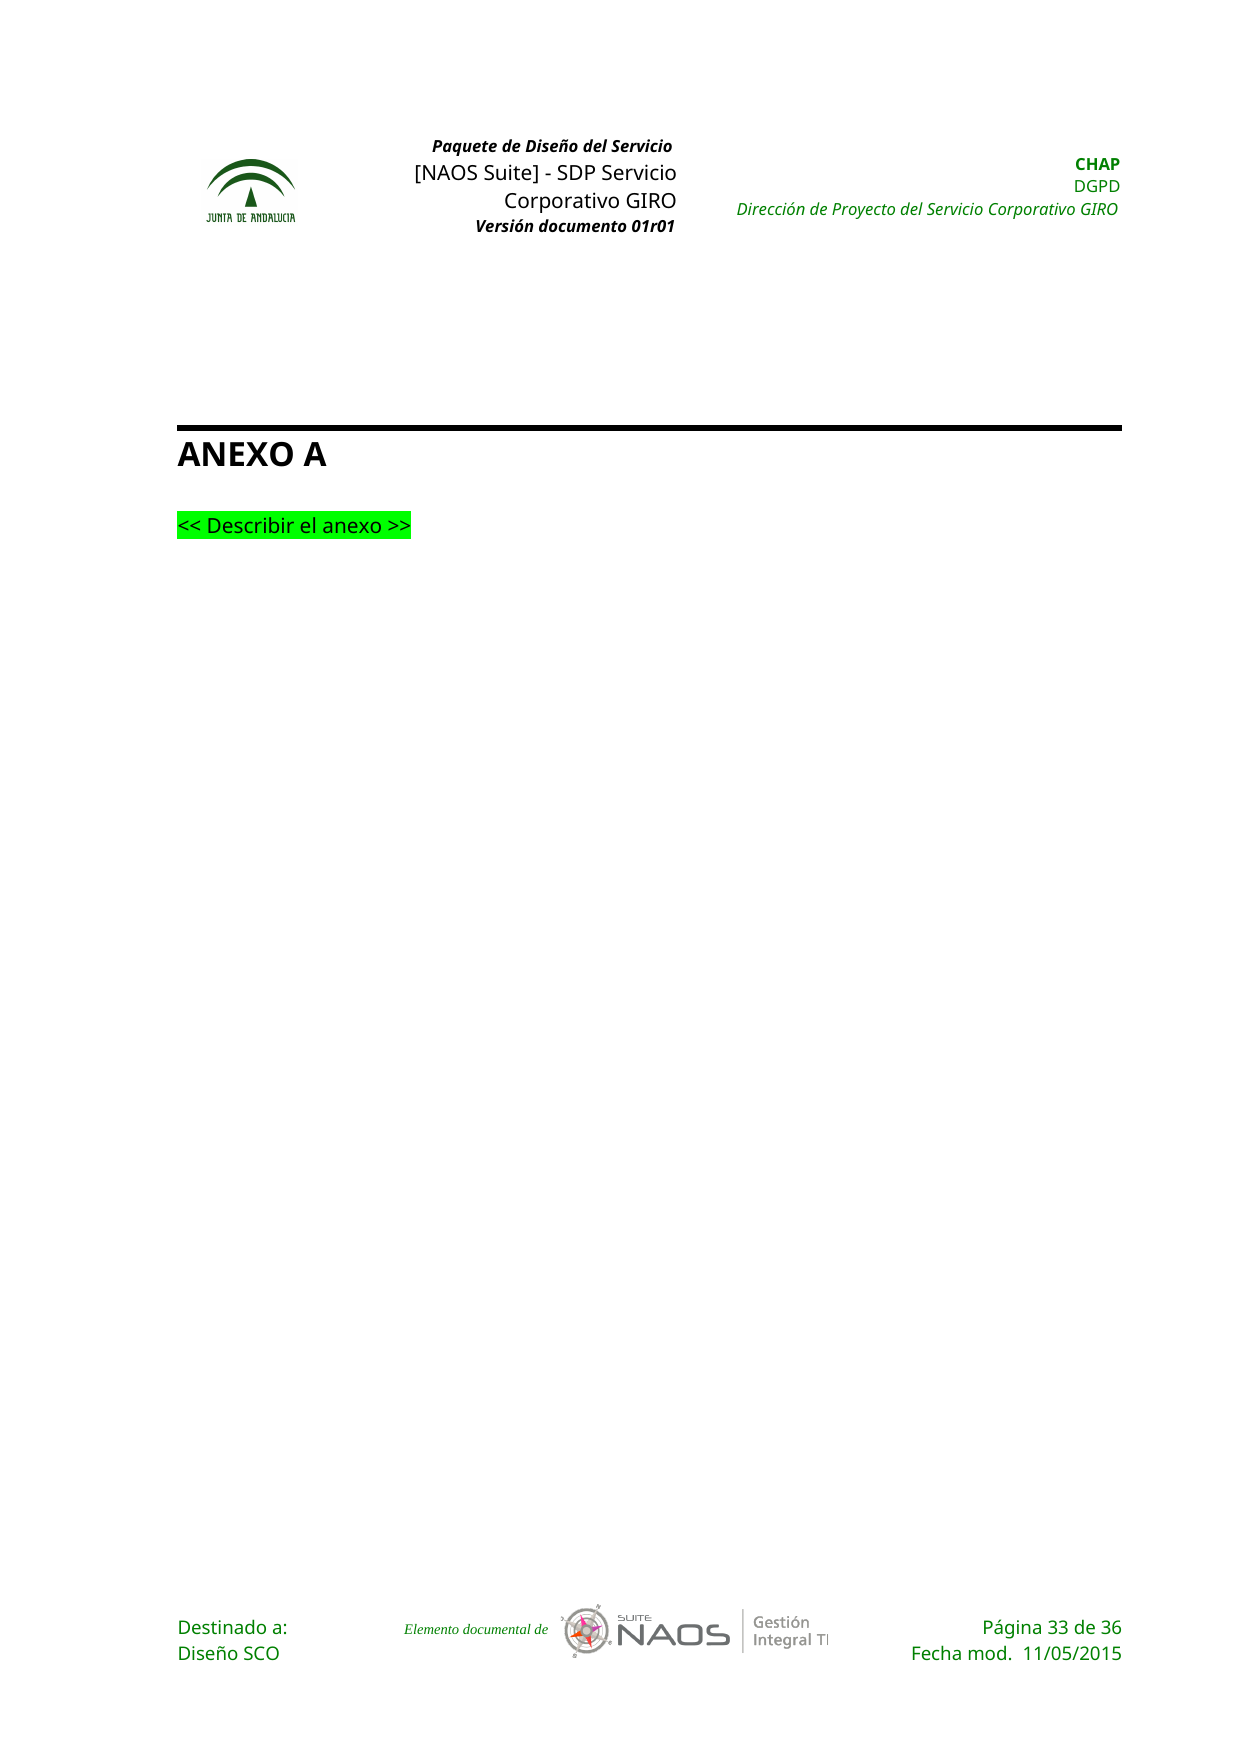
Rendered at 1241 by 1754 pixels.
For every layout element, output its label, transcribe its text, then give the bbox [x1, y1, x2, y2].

picture [560, 1604, 829, 1658]
text << Describir el anexo >> [177, 511, 1122, 539]
text Anexo A [177, 431, 1122, 476]
picture [201, 159, 298, 226]
